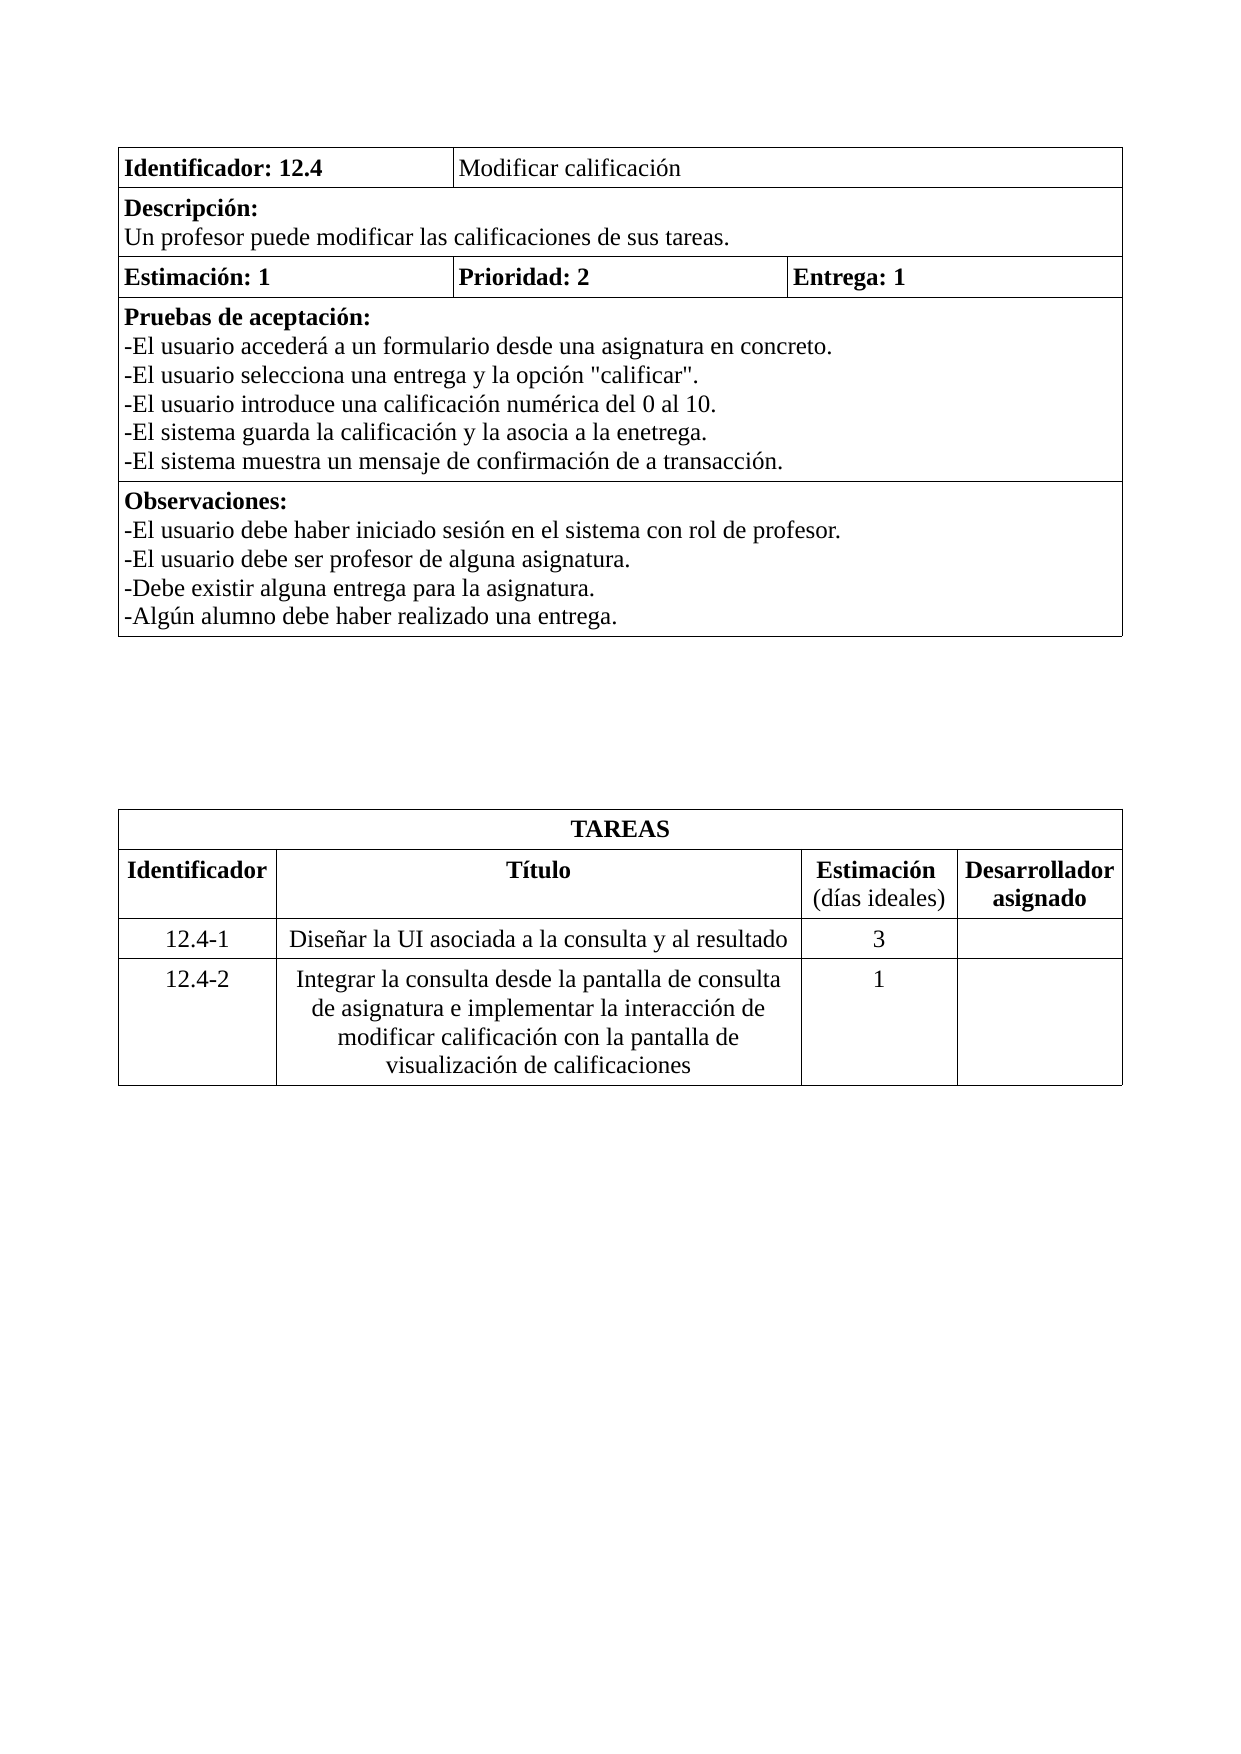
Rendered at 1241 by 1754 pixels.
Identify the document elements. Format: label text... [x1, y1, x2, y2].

table_cell 3 [802, 919, 957, 958]
table_cell Prioridad: 2 [454, 257, 787, 297]
table_cell Identificador [119, 850, 276, 918]
table_cell Diseñar la UI asociada a la consulta y al resultado [277, 919, 801, 958]
table_header TAREAS [119, 810, 1122, 849]
table_cell Desarrollador asignado [958, 850, 1122, 918]
table_cell 12.4-2 [119, 959, 276, 1085]
table_cell Título [277, 850, 801, 918]
table_cell Pruebas de aceptación: -El usuario accederá a un formulario desde una asignatura en concreto. -El usuario selecciona una entrega y la opción "calificar". -El usuario introduce una calificación numérica del 0 al 10. -El sistema guarda la calificación y la asocia a la enetrega. -El sistema muestra un mensaje de confirmación de a transacción. [119, 298, 1122, 481]
table_header Identificador: 12.4 [119, 148, 453, 187]
table_cell Entrega: 1 [788, 257, 1122, 297]
table_cell Observaciones: -El usuario debe haber iniciado sesión en el sistema con rol de profesor. -El usuario debe ser profesor de alguna asignatura. -Debe existir alguna entrega para la asignatura. -Algún alumno debe haber realizado una entrega. [119, 482, 1122, 636]
table_cell 12.4-1 [119, 919, 276, 958]
table_cell [958, 919, 1122, 958]
table_cell Estimación: 1 [119, 257, 453, 297]
table_cell [958, 959, 1122, 1085]
table_cell 1 [802, 959, 957, 1085]
table_header Modificar calificación [454, 148, 1122, 187]
table_cell Descripción: Un profesor puede modificar las calificaciones de sus tareas. [119, 188, 1122, 256]
table_cell Estimación (días ideales) [802, 850, 957, 918]
table_cell Integrar la consulta desde la pantalla de consulta de asignatura e implementar la interacción de modificar calificación con la pantalla de visualización de calificaciones [277, 959, 801, 1085]
